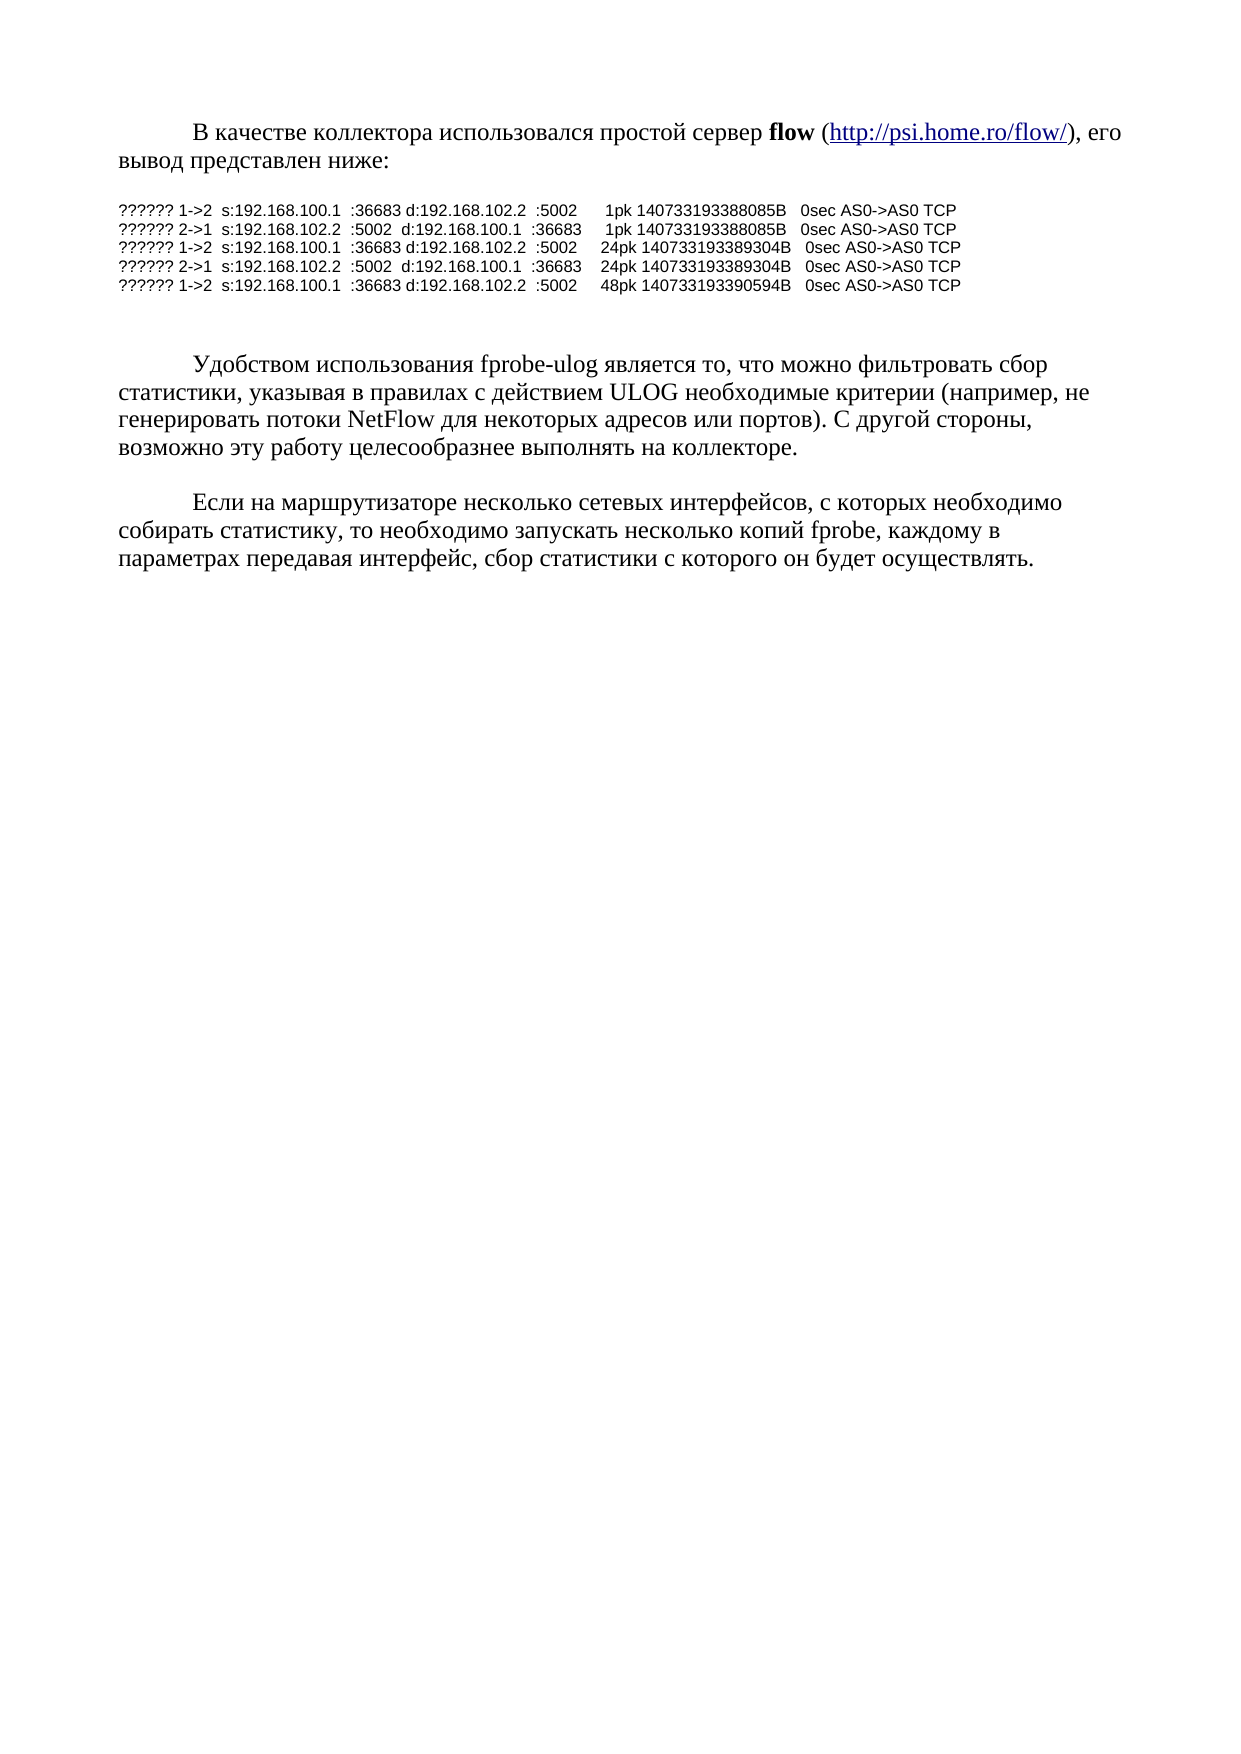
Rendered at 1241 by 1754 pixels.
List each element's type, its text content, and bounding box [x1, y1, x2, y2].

text Если на маршрутизаторе несколько сетевых интерфейсов, с которых необходимо собирать статистику, то необходимо запускать несколько копий fprobe, каждому в параметрах передавая интерфейс, сбор статистики с которого он будет осуществлять. [118, 488, 1122, 572]
text ?????? 2->1 s:192.168.102.2 :5002 d:192.168.100.1 :36683 1pk 140733193388085B 0sec AS0->AS0 TCP [118, 220, 1122, 238]
text В качестве коллектора использовался простой сервер flow (http://psi.home.ro/flow/), его вывод представлен ниже: [118, 118, 1122, 173]
text ?????? 1->2 s:192.168.100.1 :36683 d:192.168.102.2 :5002 1pk 140733193388085B 0sec AS0->AS0 TCP [118, 201, 1122, 220]
text ?????? 1->2 s:192.168.100.1 :36683 d:192.168.102.2 :5002 48pk 140733193390594B 0sec AS0->AS0 TCP [118, 276, 1122, 294]
text ?????? 2->1 s:192.168.102.2 :5002 d:192.168.100.1 :36683 24pk 140733193389304B 0sec AS0->AS0 TCP [118, 257, 1122, 276]
text ?????? 1->2 s:192.168.100.1 :36683 d:192.168.102.2 :5002 24pk 140733193389304B 0sec AS0->AS0 TCP [118, 238, 1122, 257]
text Удобством использования fprobe-ulog является то, что можно фильтровать сбор статистики, указывая в правилах с действием ULOG необходимые критерии (например, не генерировать потоки NetFlow для некоторых адресов или портов). С другой стороны, возможно эту работу целесообразнее выполнять на коллекторе. [118, 350, 1122, 461]
